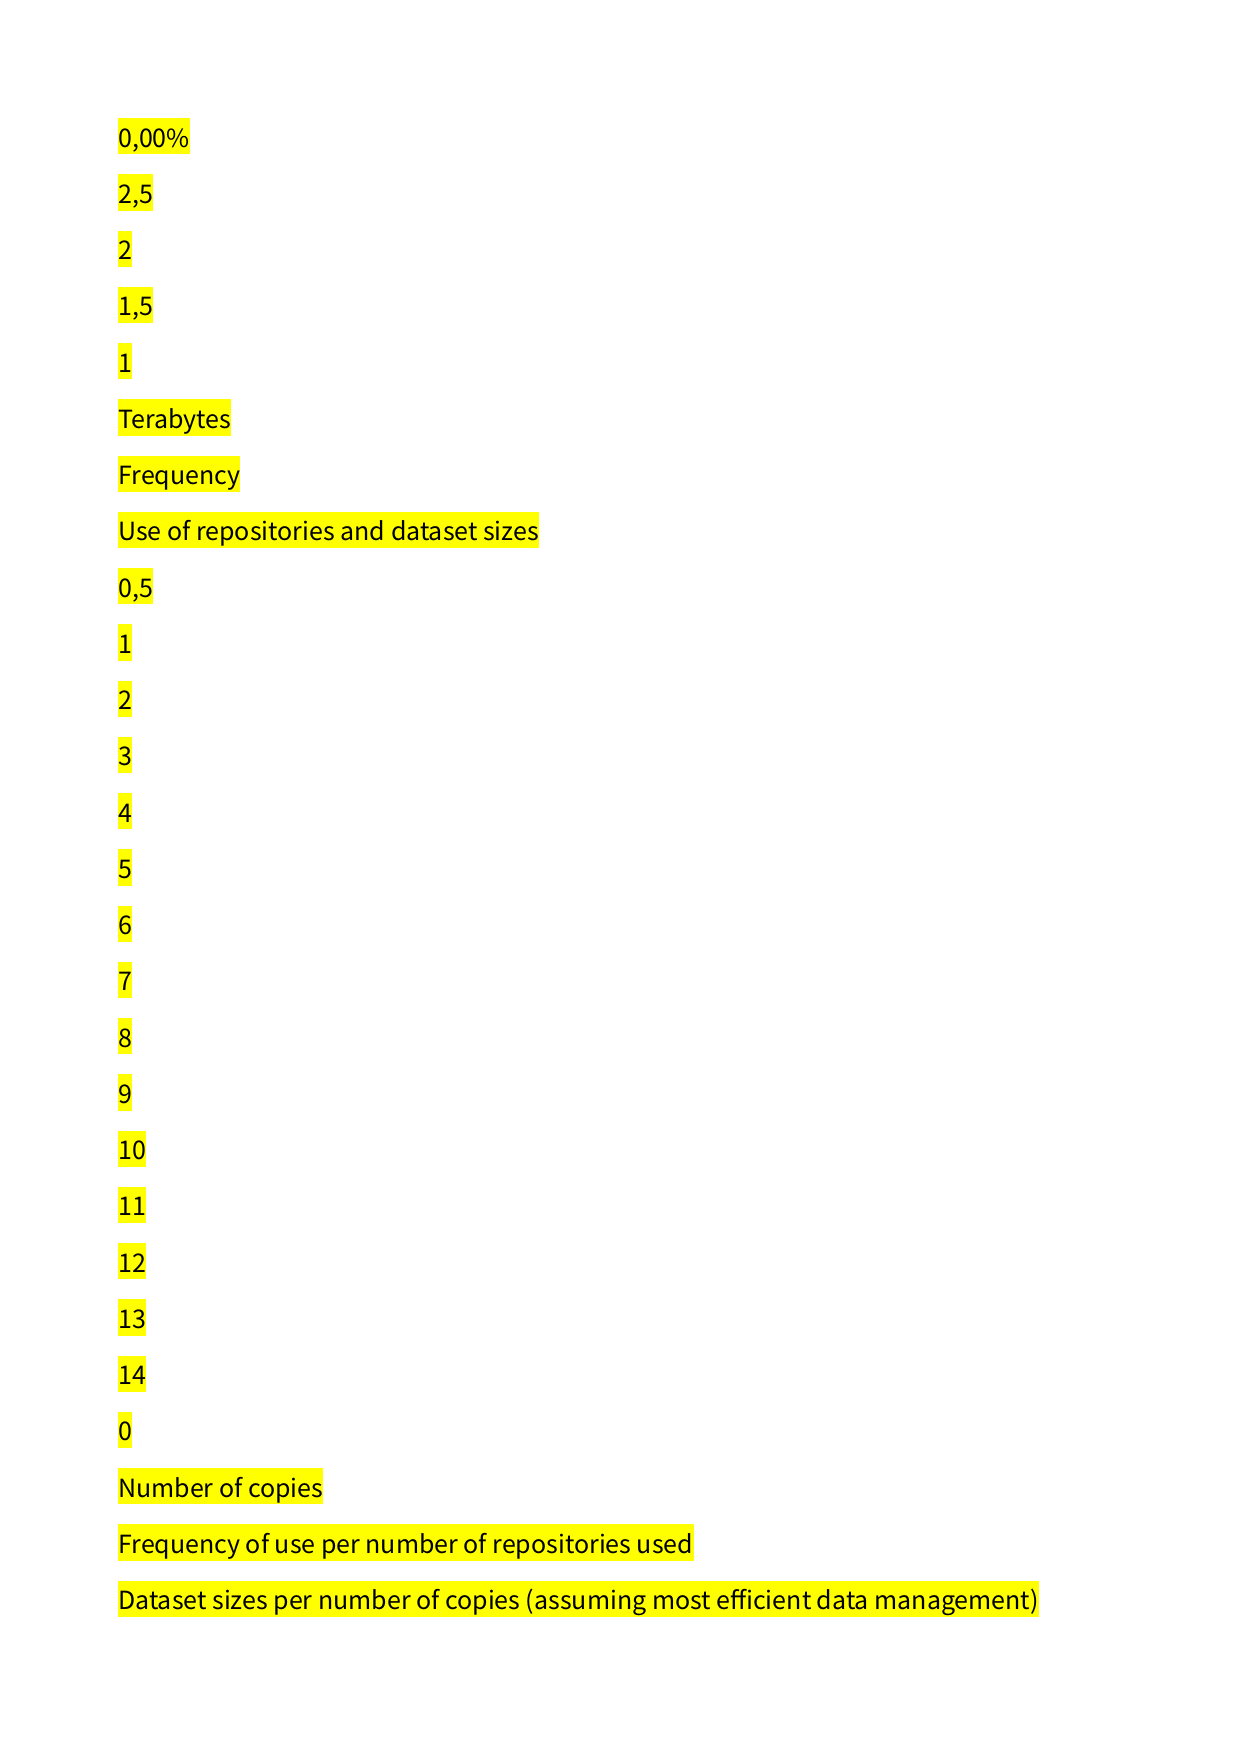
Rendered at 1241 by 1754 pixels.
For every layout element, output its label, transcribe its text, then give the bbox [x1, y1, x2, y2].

text 11 [118, 1187, 1122, 1223]
text Frequency of use per number of repositories used [118, 1524, 1122, 1561]
text Terabytes [118, 399, 1122, 436]
text 3 [118, 737, 1122, 773]
text Frequency [118, 456, 1122, 492]
text 2,5 [118, 174, 1122, 211]
text 6 [118, 906, 1122, 942]
text 12 [118, 1243, 1122, 1279]
text 1 [118, 343, 1122, 379]
text 2 [118, 681, 1122, 717]
text 5 [118, 849, 1122, 886]
text 0,5 [118, 568, 1122, 604]
text 14 [118, 1356, 1122, 1392]
text Use of repositories and dataset sizes [118, 512, 1122, 548]
text 10 [118, 1131, 1122, 1167]
text 0,00% [118, 118, 1122, 154]
text 2 [118, 231, 1122, 267]
text 0 [118, 1412, 1122, 1448]
text Dataset sizes per number of copies (assuming most efficient data management) [118, 1581, 1122, 1617]
text 1 [118, 624, 1122, 661]
text 1,5 [118, 287, 1122, 323]
text 13 [118, 1299, 1122, 1336]
text 8 [118, 1018, 1122, 1054]
text Number of copies [118, 1468, 1122, 1504]
text 4 [118, 793, 1122, 829]
text 9 [118, 1074, 1122, 1111]
text 7 [118, 962, 1122, 998]
